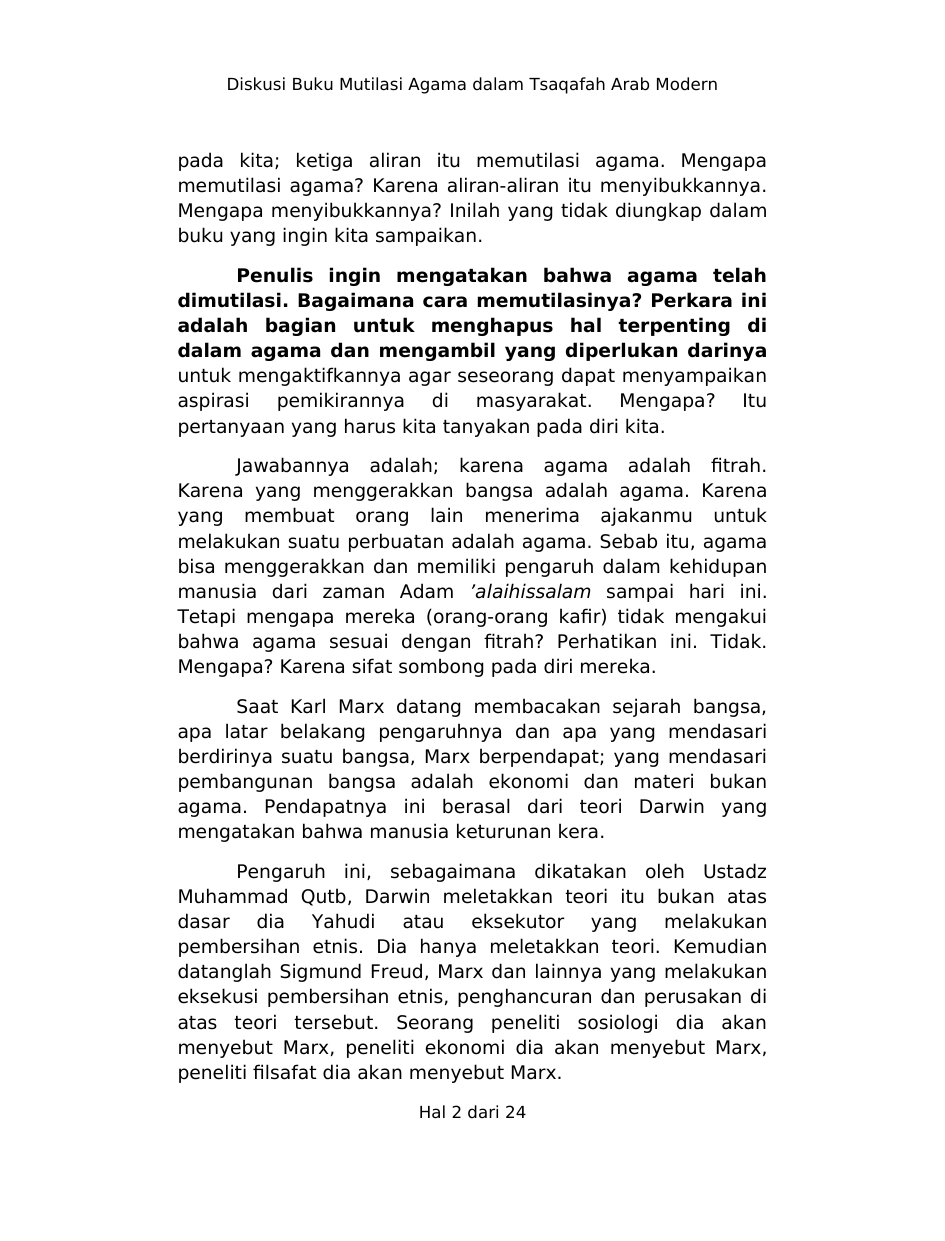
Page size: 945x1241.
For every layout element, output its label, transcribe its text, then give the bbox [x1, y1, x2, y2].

text Penulis ingin mengatakan bahwa agama telah dimutilasi. Bagaimana cara memutilasinya? Perkara ini adalah bagian untuk menghapus hal terpenting di dalam agama dan mengambil yang diperlukan darinya untuk mengaktifkannya agar seseorang dapat menyampaikan aspirasi pemikirannya di masyarakat. Mengapa? Itu pertanyaan yang harus kita tanyakan pada diri kita. [177, 265, 768, 437]
text Pengaruh ini, sebagaimana dikatakan oleh Ustadz Muhammad Qutb, Darwin meletakkan teori itu bukan atas dasar dia Yahudi atau eksekutor yang melakukan pembersihan etnis. Dia hanya meletakkan teori. Kemudian datanglah Sigmund Freud, Marx dan lainnya yang melakukan eksekusi pembersihan etnis, penghancuran dan perusakan di atas teori tersebut. Seorang peneliti sosiologi dia akan menyebut Marx, peneliti ekonomi dia akan menyebut Marx, peneliti filsafat dia akan menyebut Marx. [177, 861, 768, 1084]
text Jawabannya adalah; karena agama adalah fitrah. Karena yang menggerakkan bangsa adalah agama. Karena yang membuat orang lain menerima ajakanmu untuk melakukan suatu perbuatan adalah agama. Sebab itu, agama bisa menggerakkan dan memiliki pengaruh dalam kehidupan manusia dari zaman Adam ’alaihissalam sampai hari ini. Tetapi mengapa mereka (orang-orang kafir) tidak mengakui bahwa agama sesuai dengan fitrah? Perhatikan ini. Tidak. Mengapa? Karena sifat sombong pada diri mereka. [177, 455, 768, 678]
text pada kita; ketiga aliran itu memutilasi agama. Mengapa memutilasi agama? Karena aliran-aliran itu menyibukkannya. Mengapa menyibukkannya? Inilah yang tidak diungkap dalam buku yang ingin kita sampaikan. [177, 150, 768, 247]
text Saat Karl Marx datang membacakan sejarah bangsa, apa latar belakang pengaruhnya dan apa yang mendasari berdirinya suatu bangsa, Marx berpendapat; yang mendasari pembangunan bangsa adalah ekonomi dan materi bukan agama. Pendapatnya ini berasal dari teori Darwin yang mengatakan bahwa manusia keturunan kera. [177, 696, 768, 843]
